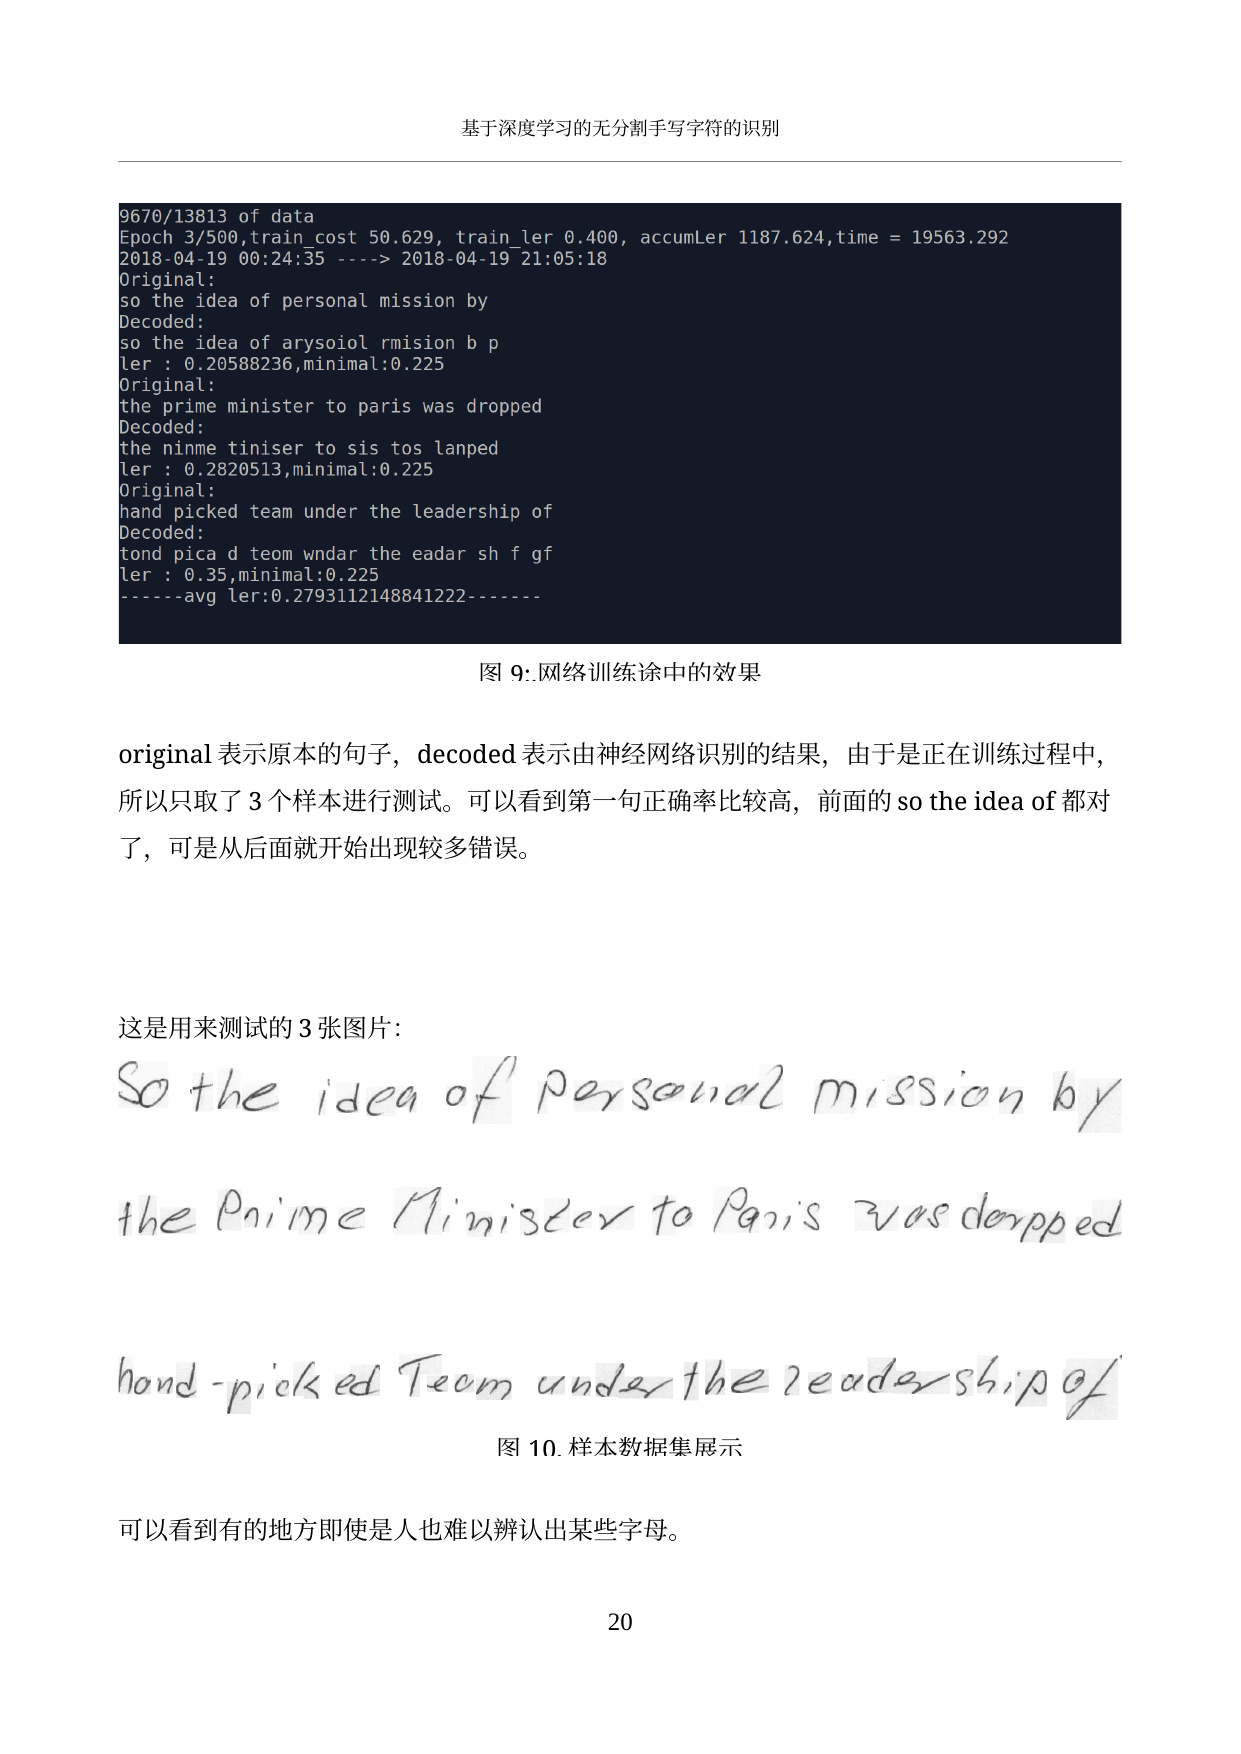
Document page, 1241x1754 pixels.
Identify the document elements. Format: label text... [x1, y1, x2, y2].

picture [118, 1056, 1122, 1133]
text 这是用来测试的3张图片： [118, 1008, 1122, 1044]
text 可以看到有的地方即使是人也难以辨认出某些字母。 [118, 1510, 1122, 1546]
picture [118, 1354, 1122, 1420]
text 图 10. 样本数据集展示 [118, 1420, 1122, 1456]
picture [118, 1187, 1122, 1243]
text original表示原本的句子，decoded表示由神经网络识别的结果，由于是正在训练过程中， 所以只取了3个样本进行测试。可以看到第一句正确率比较高，前面的so the idea of 都对了，可是从后面就开始出现较多错误。 [118, 735, 1122, 865]
picture [118, 203, 1122, 644]
text 图 9:.网络训练途中的效果 [118, 644, 1122, 681]
